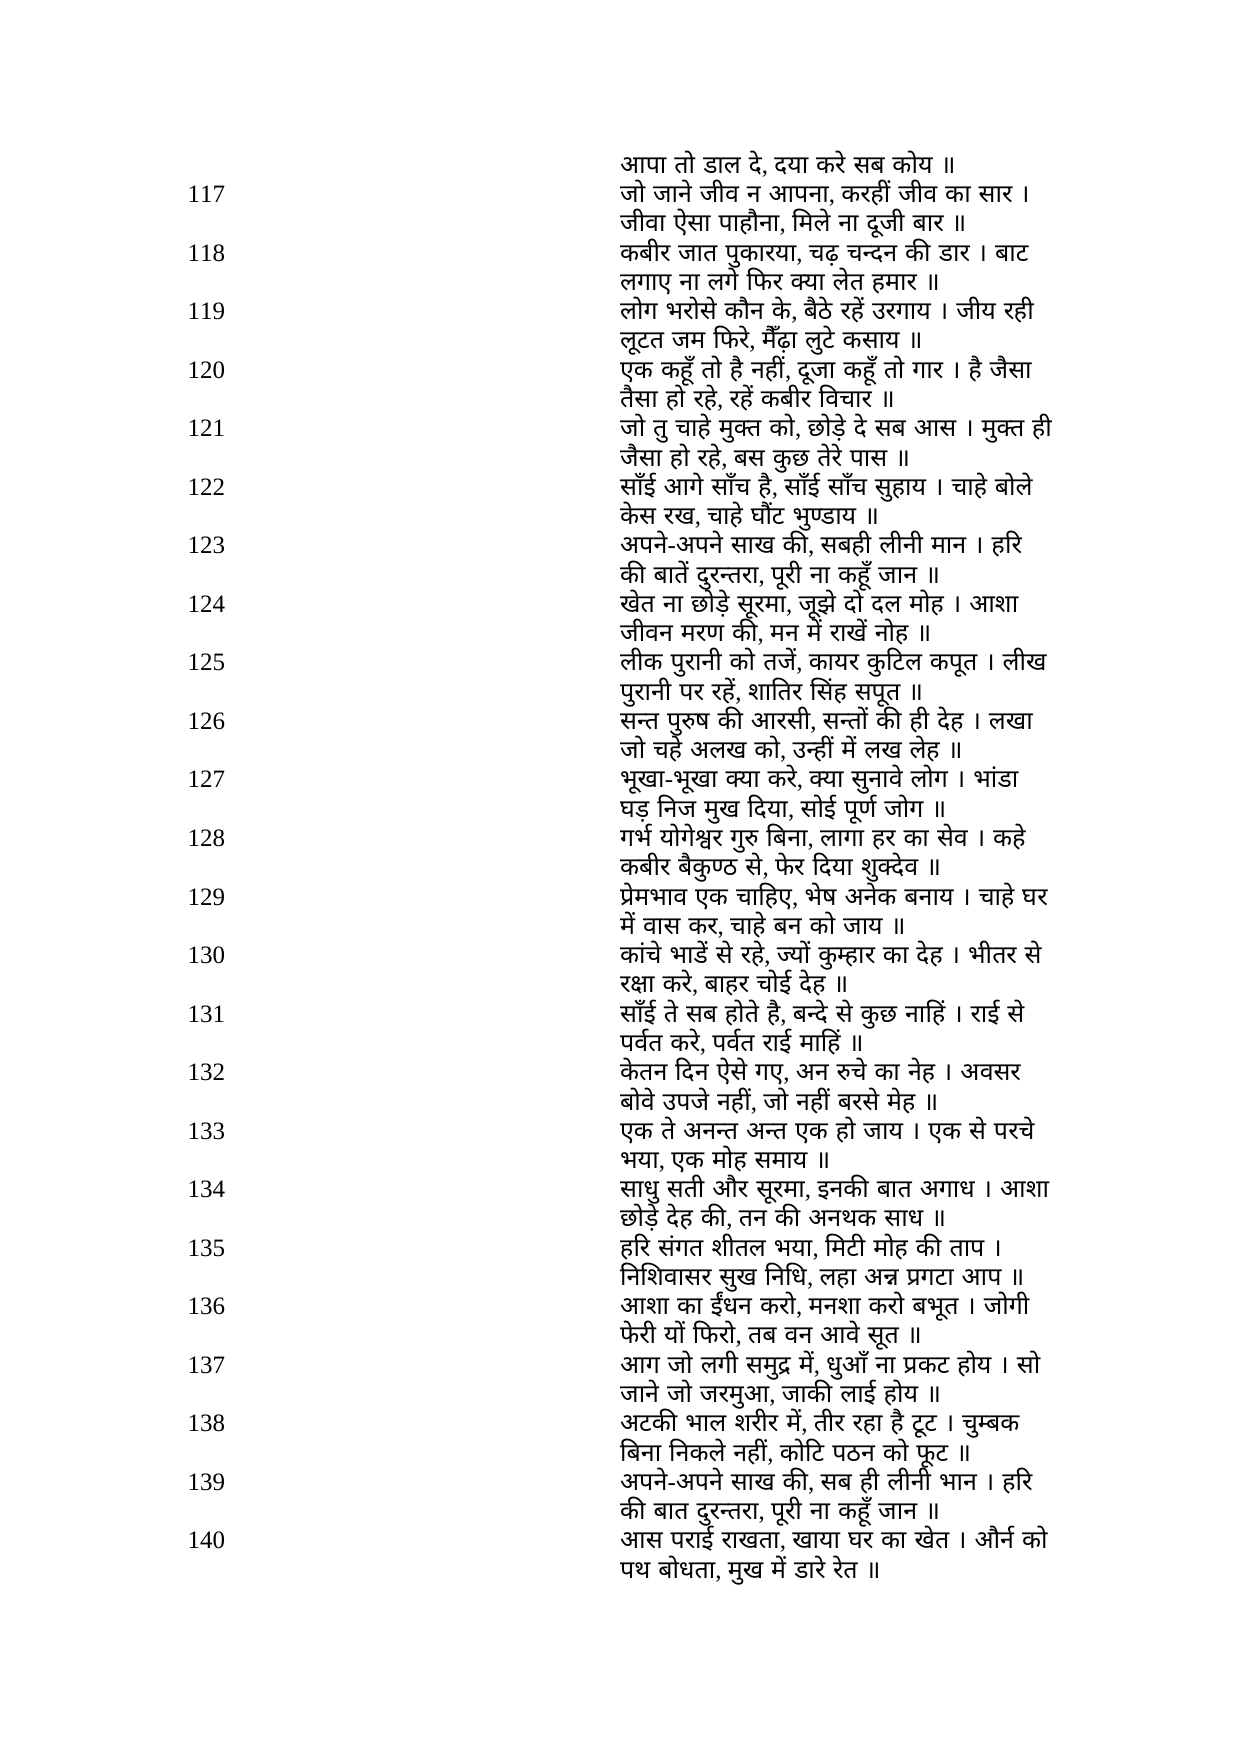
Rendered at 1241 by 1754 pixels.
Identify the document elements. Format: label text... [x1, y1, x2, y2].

table_cell 135 [188, 1233, 620, 1291]
table_cell 138 [188, 1409, 620, 1467]
table_cell 119 [188, 296, 620, 355]
table_cell 129 [188, 882, 620, 940]
table_cell 125 [188, 648, 620, 706]
table_cell 132 [188, 1057, 620, 1116]
table_cell लीक पुरानी को तजें, कायर कुटिल कपूत । लीख पुरानी पर रहें, शातिर सिंह सपूत ॥ [620, 648, 1053, 706]
table_cell कबीर जात पुकारया, चढ़ चन्दन की डार । बाट लगाए ना लगे फिर क्या लेत हमार ॥ [620, 238, 1053, 296]
table_cell 133 [188, 1116, 620, 1174]
table_cell 127 [188, 765, 620, 823]
table_cell भूखा-भूखा क्या करे, क्या सुनावे लोग । भांडा घड़ निज मुख दिया, सोई पूर्ण जोग ॥ [620, 765, 1053, 823]
table_cell एक ते अनन्त अन्त एक हो जाय । एक से परचे भया, एक मोह समाय ॥ [620, 1116, 1053, 1174]
table_cell खेत ना छोड़े सूरमा, जूझे दो दल मोह । आशा जीवन मरण की, मन में राखें नोह ॥ [620, 589, 1053, 647]
table_cell गर्भ योगेश्वर गुरु बिना, लागा हर का सेव । कहे कबीर बैकुण्ठ से, फेर दिया शुक्देव ॥ [620, 823, 1053, 882]
table_cell 117 [188, 179, 620, 238]
table_cell 137 [188, 1350, 620, 1408]
table_cell 139 [188, 1467, 620, 1526]
table_cell केतन दिन ऐसे गए, अन रुचे का नेह । अवसर बोवे उपजे नहीं, जो नहीं बरसे मेह ॥ [620, 1057, 1053, 1116]
table_cell जो तु चाहे मुक्त को, छोड़े दे सब आस । मुक्त ही जैसा हो रहे, बस कुछ तेरे पास ॥ [620, 413, 1053, 472]
table_cell साधु सती और सूरमा, इनकी बात अगाध । आशा छोड़े देह की, तन की अनथक साध ॥ [620, 1174, 1053, 1233]
table_cell कांचे भाडें से रहे, ज्यों कुम्हार का देह । भीतर से रक्षा करे, बाहर चोई देह ॥ [620, 940, 1053, 999]
table_cell 120 [188, 355, 620, 413]
table_cell 140 [188, 1526, 620, 1584]
table_cell आशा का ईंधन करो, मनशा करो बभूत । जोगी फेरी यों फिरो, तब वन आवे सूत ॥ [620, 1291, 1053, 1350]
table_cell आग जो लगी समुद्र में, धुआँ ना प्रकट होय । सो जाने जो जरमुआ, जाकी लाई होय ॥ [620, 1350, 1053, 1408]
table_cell 124 [188, 589, 620, 647]
table_cell 128 [188, 823, 620, 882]
table_cell हरि संगत शीतल भया, मिटी मोह की ताप । निशिवासर सुख निधि, लहा अन्न प्रगटा आप ॥ [620, 1233, 1053, 1291]
table_cell सन्त पुरुष की आरसी, सन्तों की ही देह । लखा जो चहे अलख को, उन्हीं में लख लेह ॥ [620, 706, 1053, 764]
table_cell 123 [188, 530, 620, 589]
table_cell 136 [188, 1291, 620, 1350]
table_cell एक कहूँ तो है नहीं, दूजा कहूँ तो गार । है जैसा तैसा हो रहे, रहें कबीर विचार ॥ [620, 355, 1053, 413]
table_cell अटकी भाल शरीर में, तीर रहा है टूट । चुम्बक बिना निकले नहीं, कोटि पठन को फूट ॥ [620, 1409, 1053, 1467]
table_cell जो जाने जीव न आपना, करहीं जीव का सार । जीवा ऐसा पाहौना, मिले ना दूजी बार ॥ [620, 179, 1053, 238]
table_cell 134 [188, 1174, 620, 1233]
table_cell लोग भरोसे कौन के, बैठे रहें उरगाय । जीय रही लूटत जम फिरे, मैँढ़ा लुटे कसाय ॥ [620, 296, 1053, 355]
table_cell 118 [188, 238, 620, 296]
table_cell 131 [188, 999, 620, 1057]
table_cell [188, 150, 620, 179]
table_cell साँई ते सब होते है, बन्दे से कुछ नाहिं । राई से पर्वत करे, पर्वत राई माहिं ॥ [620, 999, 1053, 1057]
table_cell अपने-अपने साख की, सब ही लीनी भान । हरि की बात दुरन्तरा, पूरी ना कहूँ जान ॥ [620, 1467, 1053, 1526]
table_cell अपने-अपने साख की, सबही लीनी मान । हरि की बातें दुरन्तरा, पूरी ना कहूँ जान ॥ [620, 530, 1053, 589]
table_cell साँई आगे साँच है, साँई साँच सुहाय । चाहे बोले केस रख, चाहे घौंट भुण्डाय ॥ [620, 472, 1053, 530]
table_cell 130 [188, 940, 620, 999]
table_cell 122 [188, 472, 620, 530]
table_cell 126 [188, 706, 620, 764]
table_cell 121 [188, 413, 620, 472]
table_cell आस पराई राखता, खाया घर का खेत । और्न को पथ बोधता, मुख में डारे रेत ॥ [620, 1526, 1053, 1584]
table_cell प्रेमभाव एक चाहिए, भेष अनेक बनाय । चाहे घर में वास कर, चाहे बन को जाय ॥ [620, 882, 1053, 940]
table_cell आपा तो डाल दे, दया करे सब कोय ॥ [620, 150, 1053, 179]
